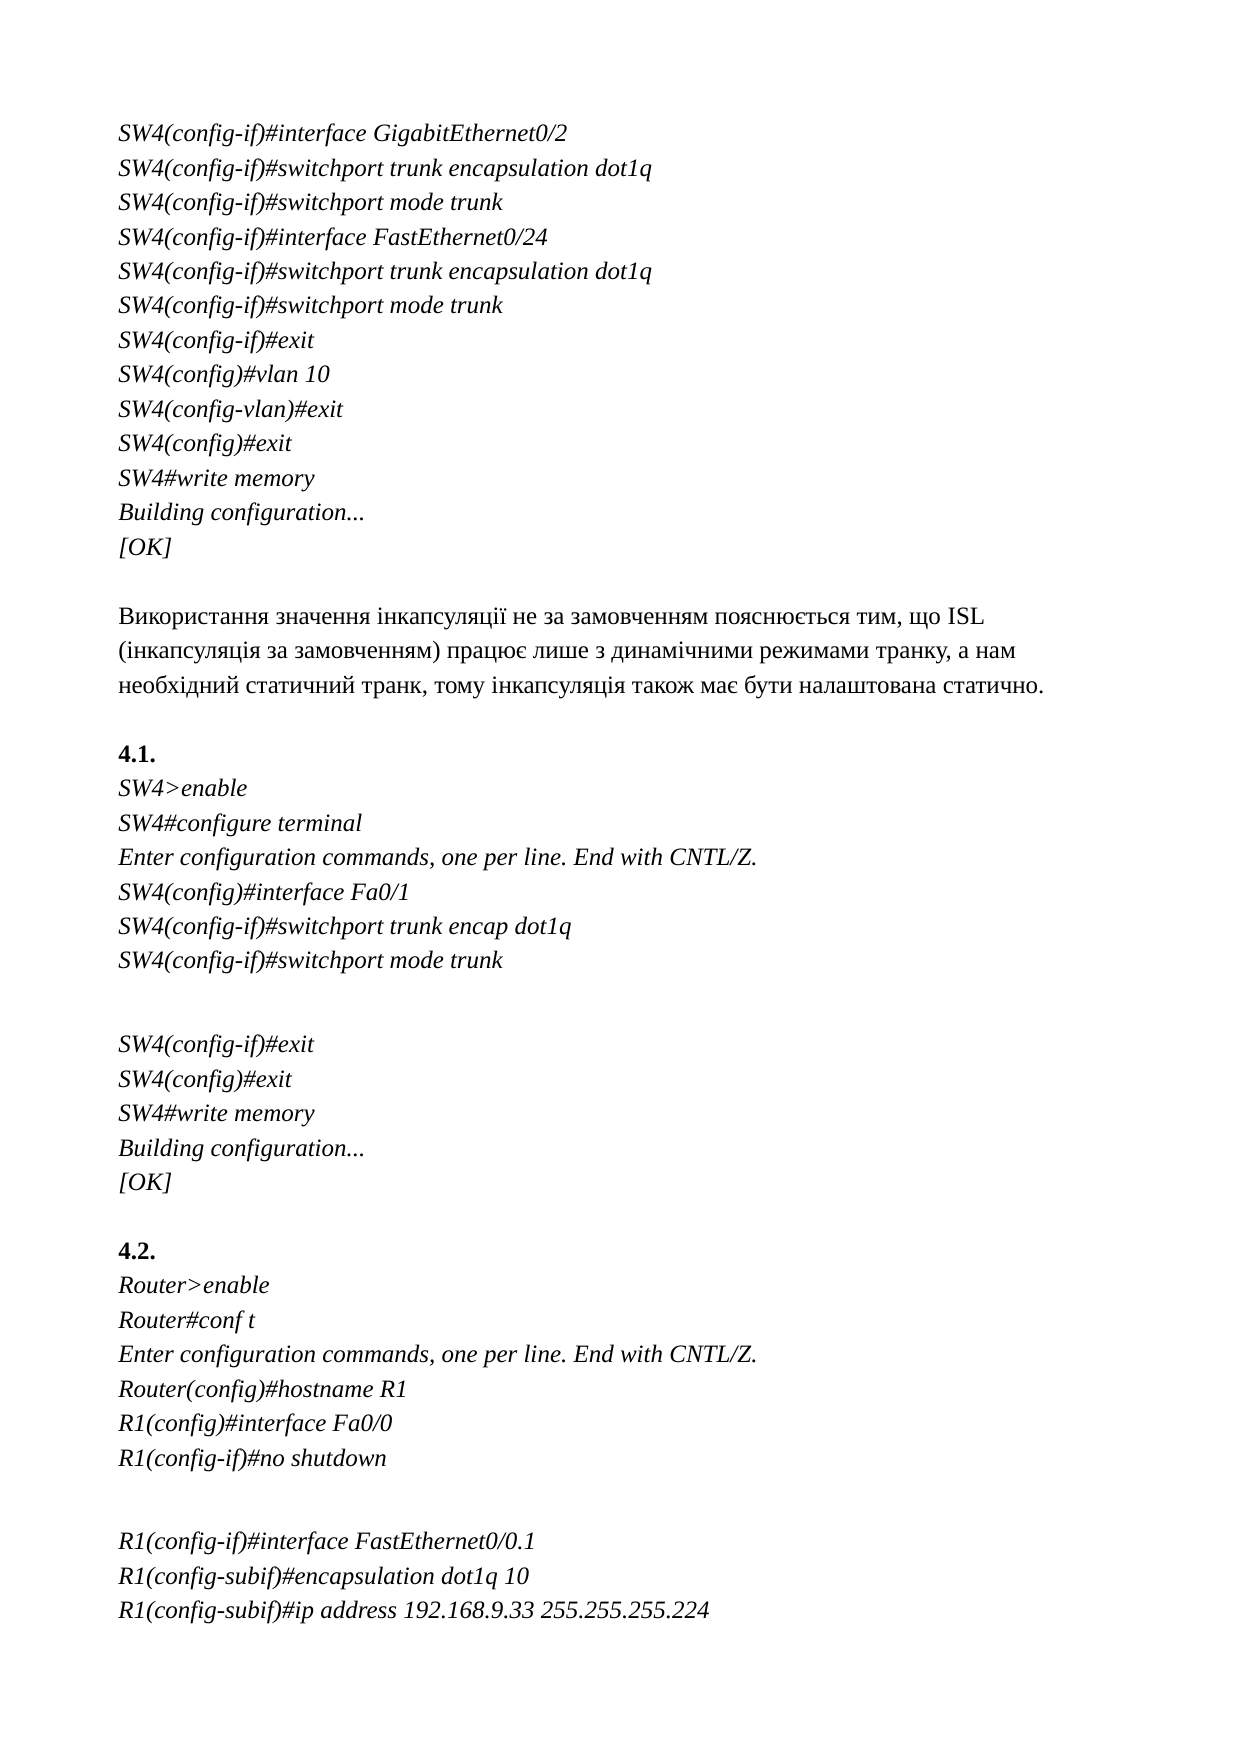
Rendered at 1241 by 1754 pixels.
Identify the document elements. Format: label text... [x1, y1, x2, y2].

text SW4(config)#exit [118, 428, 1122, 457]
text SW4#configure terminal [118, 808, 1122, 836]
text SW4(config-if)#exit [118, 325, 1122, 354]
text R1(config-subif)#encapsulation dot1q 10 [118, 1561, 1122, 1590]
text Enter configuration commands, one per line. End with CNTL/Z. [118, 842, 1122, 871]
text Router>enable [118, 1271, 1122, 1299]
text SW4(config)#vlan 10 [118, 359, 1122, 388]
text SW4(config-if)#switchport mode trunk [118, 187, 1122, 216]
text SW4(config-if)#switchport trunk encapsulation dot1q [118, 153, 1122, 181]
text [OK] [118, 532, 1122, 561]
text SW4(config)#exit [118, 1064, 1122, 1092]
text Router(config)#hostname R1 [118, 1374, 1122, 1403]
text R1(config)#interface Fa0/0 [118, 1408, 1122, 1437]
text SW4(config-if)#interface FastEthernet0/24 [118, 222, 1122, 250]
text SW4(config)#interface Fa0/1 [118, 877, 1122, 905]
text SW4(config-if)#interface GigabitEthernet0/2 [118, 118, 1122, 147]
text Enter configuration commands, one per line. End with CNTL/Z. [118, 1339, 1122, 1368]
text [OK] [118, 1167, 1122, 1196]
text Router#conf t [118, 1305, 1122, 1334]
text R1(config-if)#no shutdown [118, 1443, 1122, 1472]
text SW4#write memory [118, 1098, 1122, 1127]
text Building configuration... [118, 1133, 1122, 1161]
text R1(config-if)#interface FastEthernet0/0.1 [118, 1526, 1122, 1555]
text 4.2. [118, 1236, 1122, 1265]
text 4.1. [118, 739, 1122, 767]
text SW4(config-if)#exit [118, 1029, 1122, 1058]
text SW4>enable [118, 773, 1122, 802]
text SW4(config-if)#switchport trunk encap dot1q [118, 911, 1122, 940]
text Використання значення інкапсуляції не за замовченням пояснюється тим, що ISL (інкапсуляція за замовченням) працює лише з динамічними режимами транку, а нам необхідний статичний транк, тому інкапсуляція також має бути налаштована статично. [118, 601, 1122, 698]
text SW4(config-if)#switchport mode trunk [118, 946, 1122, 974]
text Building configuration... [118, 497, 1122, 526]
text SW4(config-vlan)#exit [118, 394, 1122, 423]
text SW4(config-if)#switchport mode trunk [118, 291, 1122, 319]
text SW4#write memory [118, 463, 1122, 492]
text R1(config-subif)#ip address 192.168.9.33 255.255.255.224 [118, 1595, 1122, 1624]
text SW4(config-if)#switchport trunk encapsulation dot1q [118, 256, 1122, 285]
